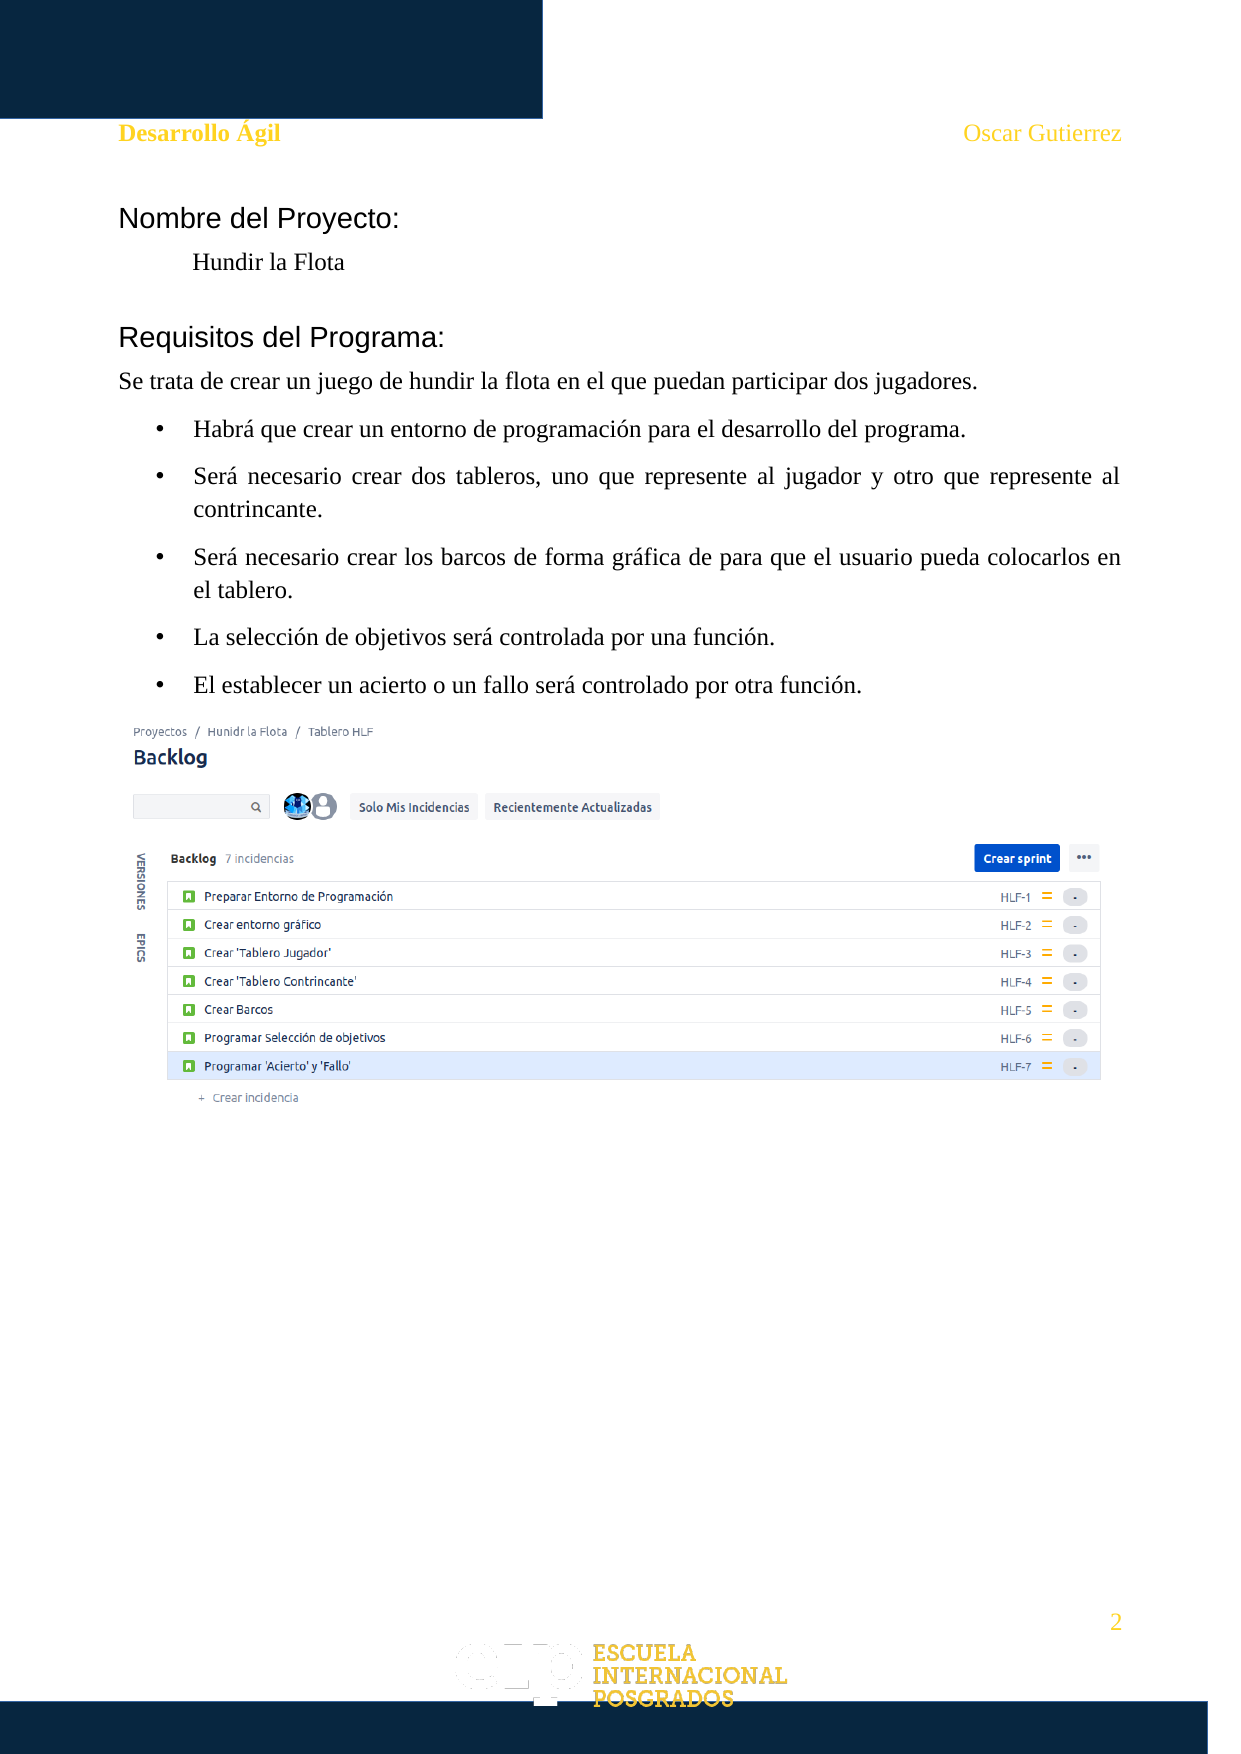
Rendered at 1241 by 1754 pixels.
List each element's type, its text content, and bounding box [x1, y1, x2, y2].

picture [118, 717, 1123, 1130]
list Será necesario crear dos tableros, uno que represente al jugador y otro que represente al contrincante. [156, 461, 1122, 523]
text Se trata de crear un juego de hundir la flota en el que puedan participar dos jugadores. [118, 366, 1122, 395]
list La selección de objetivos será controlada por una función. [156, 622, 1122, 651]
subtitle Nombre del Proyecto: [118, 201, 1122, 235]
text Hundir la Flota [118, 247, 1122, 276]
list Habrá que crear un entorno de programación para el desarrollo del programa. [156, 414, 1122, 442]
subtitle Requisitos del Programa: [118, 320, 1122, 353]
list El establecer un acierto o un fallo será controlado por otra función. [156, 670, 1122, 699]
picture [452, 1614, 788, 1712]
list Será necesario crear los barcos de forma gráfica de para que el usuario pueda colocarlos en el tablero. [156, 542, 1122, 604]
